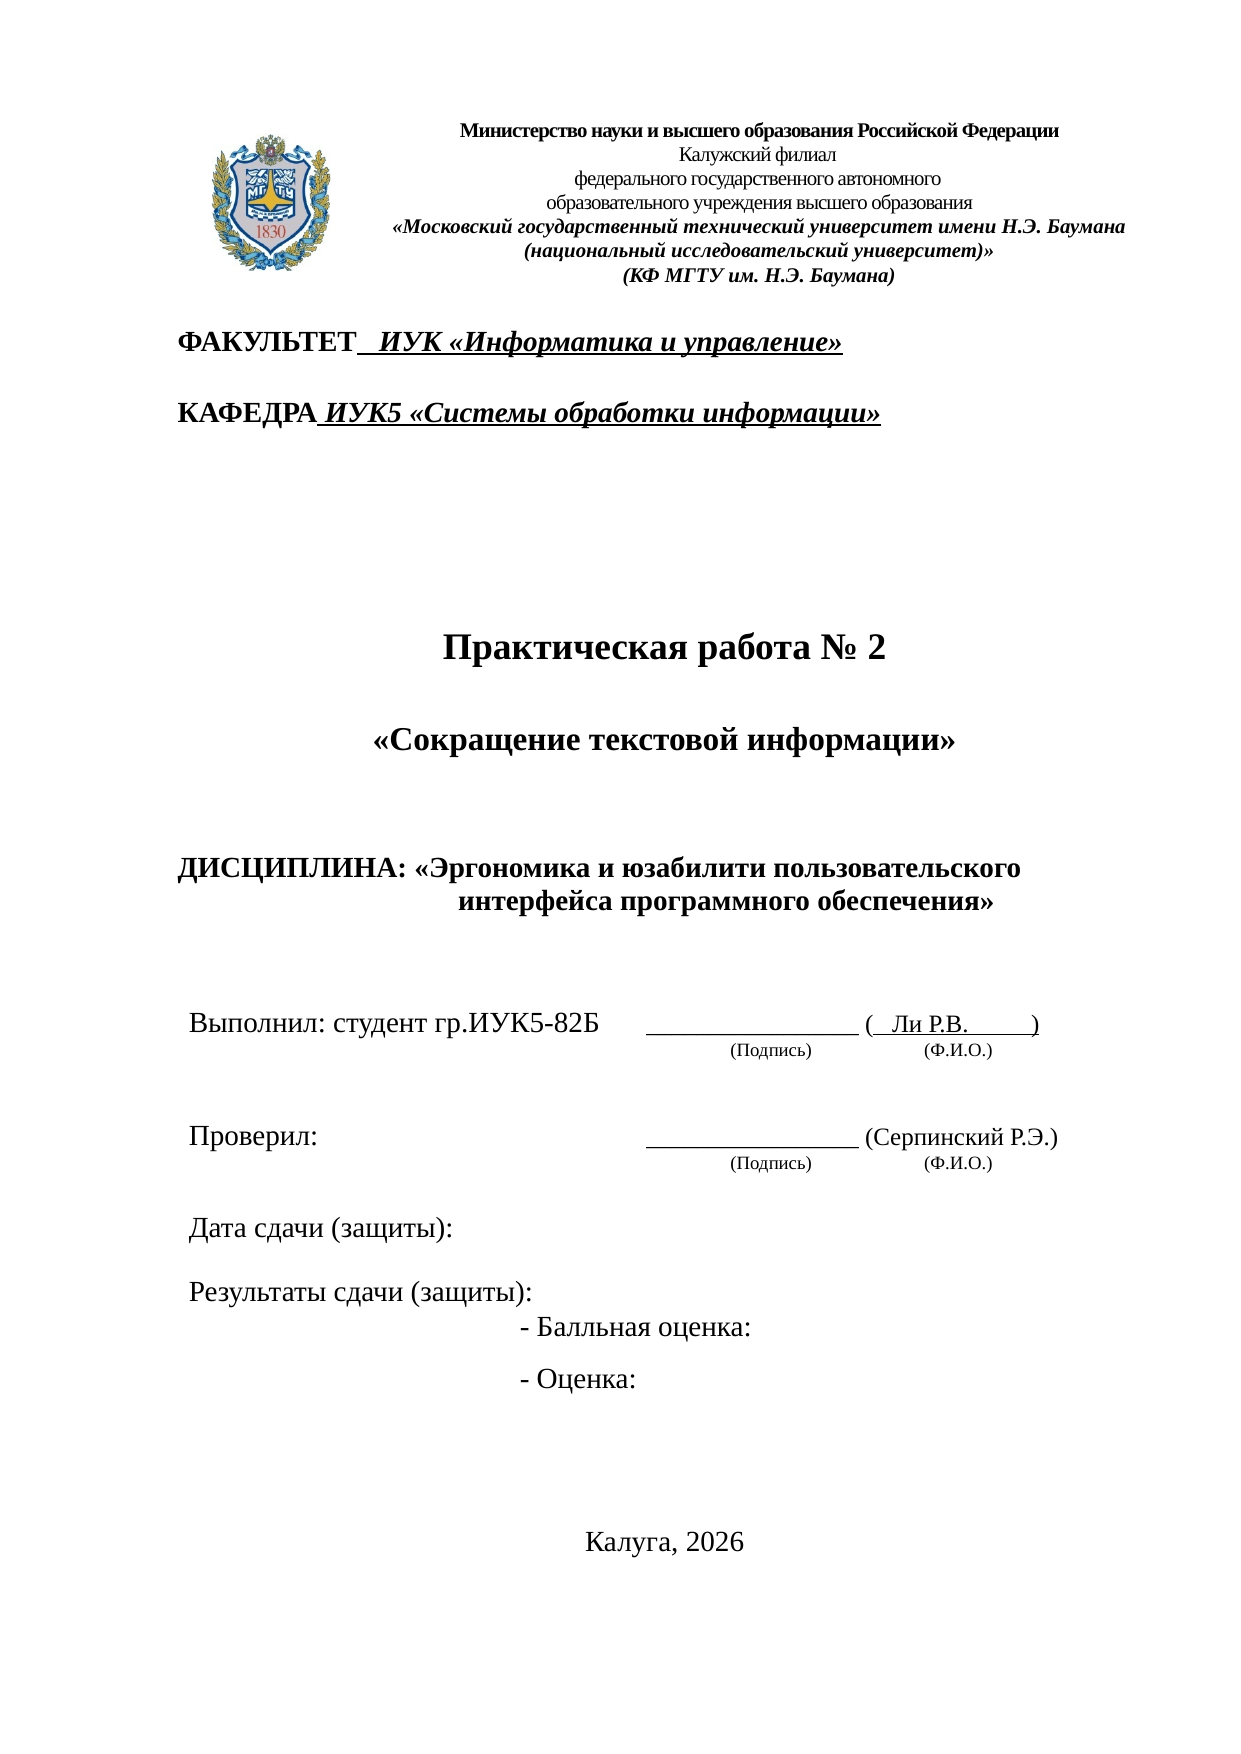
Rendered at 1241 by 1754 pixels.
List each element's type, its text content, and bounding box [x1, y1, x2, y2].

table_cell [177, 1309, 508, 1423]
table_header Министерство науки и высшего образования Российской Федерации Калужский филиал федерального государственного автономного образовательного учреждения высшего образования «Московский государственный технический университет имени Н.Э. Баумана (национальный исследовательский университет)» (КФ МГТУ им. Н.Э. Баумана) [354, 118, 1166, 287]
table_header [189, 118, 354, 287]
table_cell Дата сдачи (защиты): Результаты сдачи (защиты): [177, 1210, 1174, 1309]
text ФАКУЛЬТЕТ ИУК «Информатика и управление» [177, 324, 1152, 358]
table_header Выполнил: студент гр.ИУК5-82Б [177, 984, 635, 1097]
table_cell Проверил: [177, 1097, 635, 1210]
text «Сокращение текстовой информации» [177, 719, 1152, 758]
text КАФЕДРА ИУК5 «Системы обработки информации» [177, 395, 1152, 429]
table_header _________________ ( Ли Р.В. ) (Подпись) (Ф.И.О.) [635, 984, 1174, 1097]
picture [211, 134, 331, 271]
table_cell - Балльная оценка: - Оценка: [508, 1309, 1174, 1423]
text Калуга, 2026 [177, 1524, 1152, 1557]
text ДИСЦИПЛИНА: «Эргономика и юзабилити пользовательского интерфейса программного обеспечения» [177, 850, 1152, 917]
text Практическая работа № 2 [177, 624, 1152, 700]
table_cell _________________ (Серпинский Р.Э.) (Подпись) (Ф.И.О.) [635, 1097, 1174, 1210]
